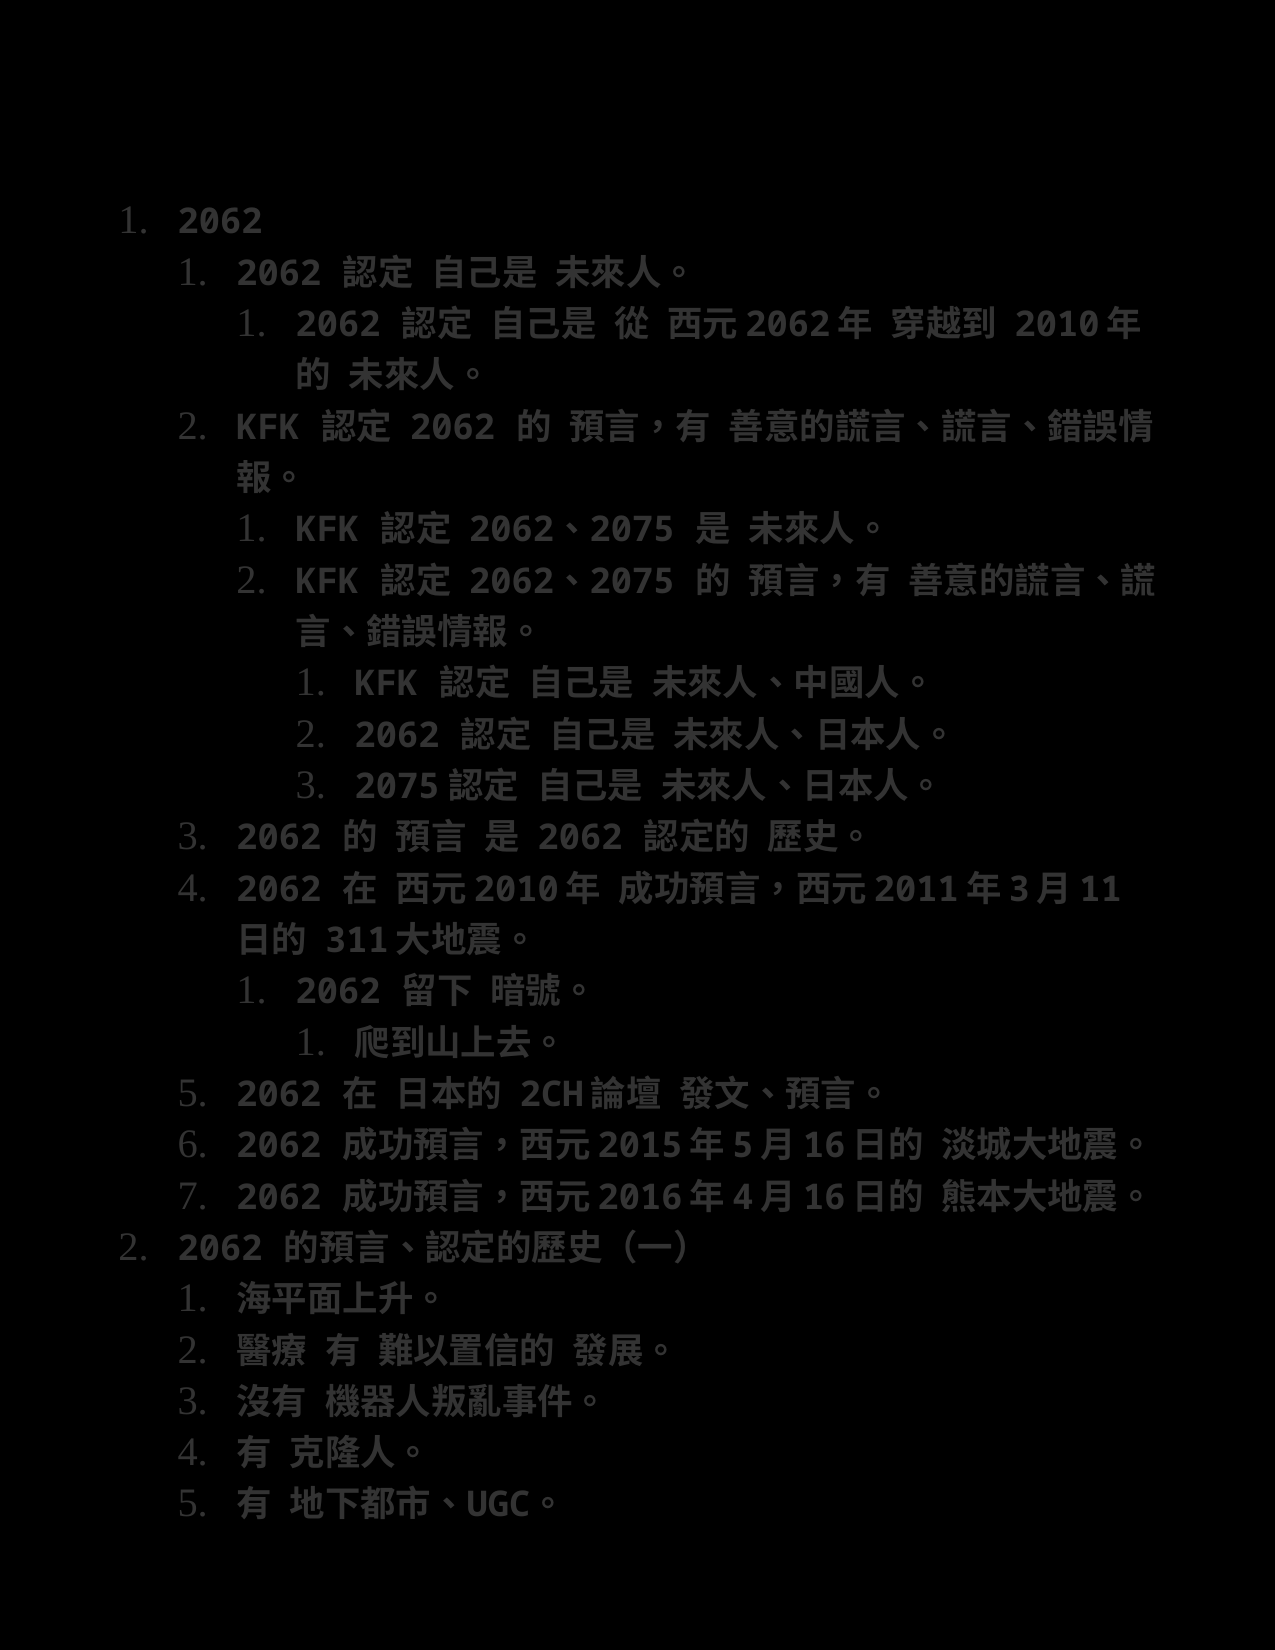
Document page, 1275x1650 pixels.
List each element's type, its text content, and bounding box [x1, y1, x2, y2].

list KFK 認定 2062、2075 的 預言，有 善意的謊言、謊言、錯誤情報。 [236, 552, 1157, 654]
list 2062 成功預言，西元2015年5月16日的 淡城大地震。 [177, 1117, 1157, 1168]
list 海平面上升。 [177, 1271, 1157, 1322]
list 沒有 機器人叛亂事件。 [177, 1373, 1157, 1424]
list 2062 成功預言，西元2016年4月16日的 熊本大地震。 [177, 1168, 1157, 1219]
list 2062 [118, 196, 1157, 244]
list KFK 認定 自己是 未來人、中國人。 [295, 654, 1157, 706]
list 2062 在 日本的 2CH論壇 發文、預言。 [177, 1065, 1157, 1117]
list 爬到山上去。 [295, 1014, 1157, 1065]
list 有 克隆人。 [177, 1424, 1157, 1476]
list 2062 在 西元2010年 成功預言，西元2011年3月11日的 311大地震。 [177, 860, 1157, 963]
list KFK 認定 2062、2075 是 未來人。 [236, 501, 1157, 552]
list 有 地下都市、UGC。 [177, 1476, 1157, 1527]
list 醫療 有 難以置信的 發展。 [177, 1322, 1157, 1373]
list 2062 認定 自己是 從 西元2062年 穿越到 2010年 的 未來人。 [236, 295, 1157, 398]
list 2062 認定 自己是 未來人。 [177, 244, 1157, 295]
list KFK 認定 2062 的 預言，有 善意的謊言、謊言、錯誤情報。 [177, 398, 1157, 501]
list 2062 的 預言 是 2062 認定的 歷史。 [177, 809, 1157, 860]
list 2075 認定 自己是 未來人、日本人。 [295, 757, 1157, 809]
list 2062 留下 暗號。 [236, 963, 1157, 1014]
list 2062 的預言、認定的歷史（一） [118, 1219, 1157, 1271]
list 2062 認定 自己是 未來人、日本人。 [295, 706, 1157, 757]
